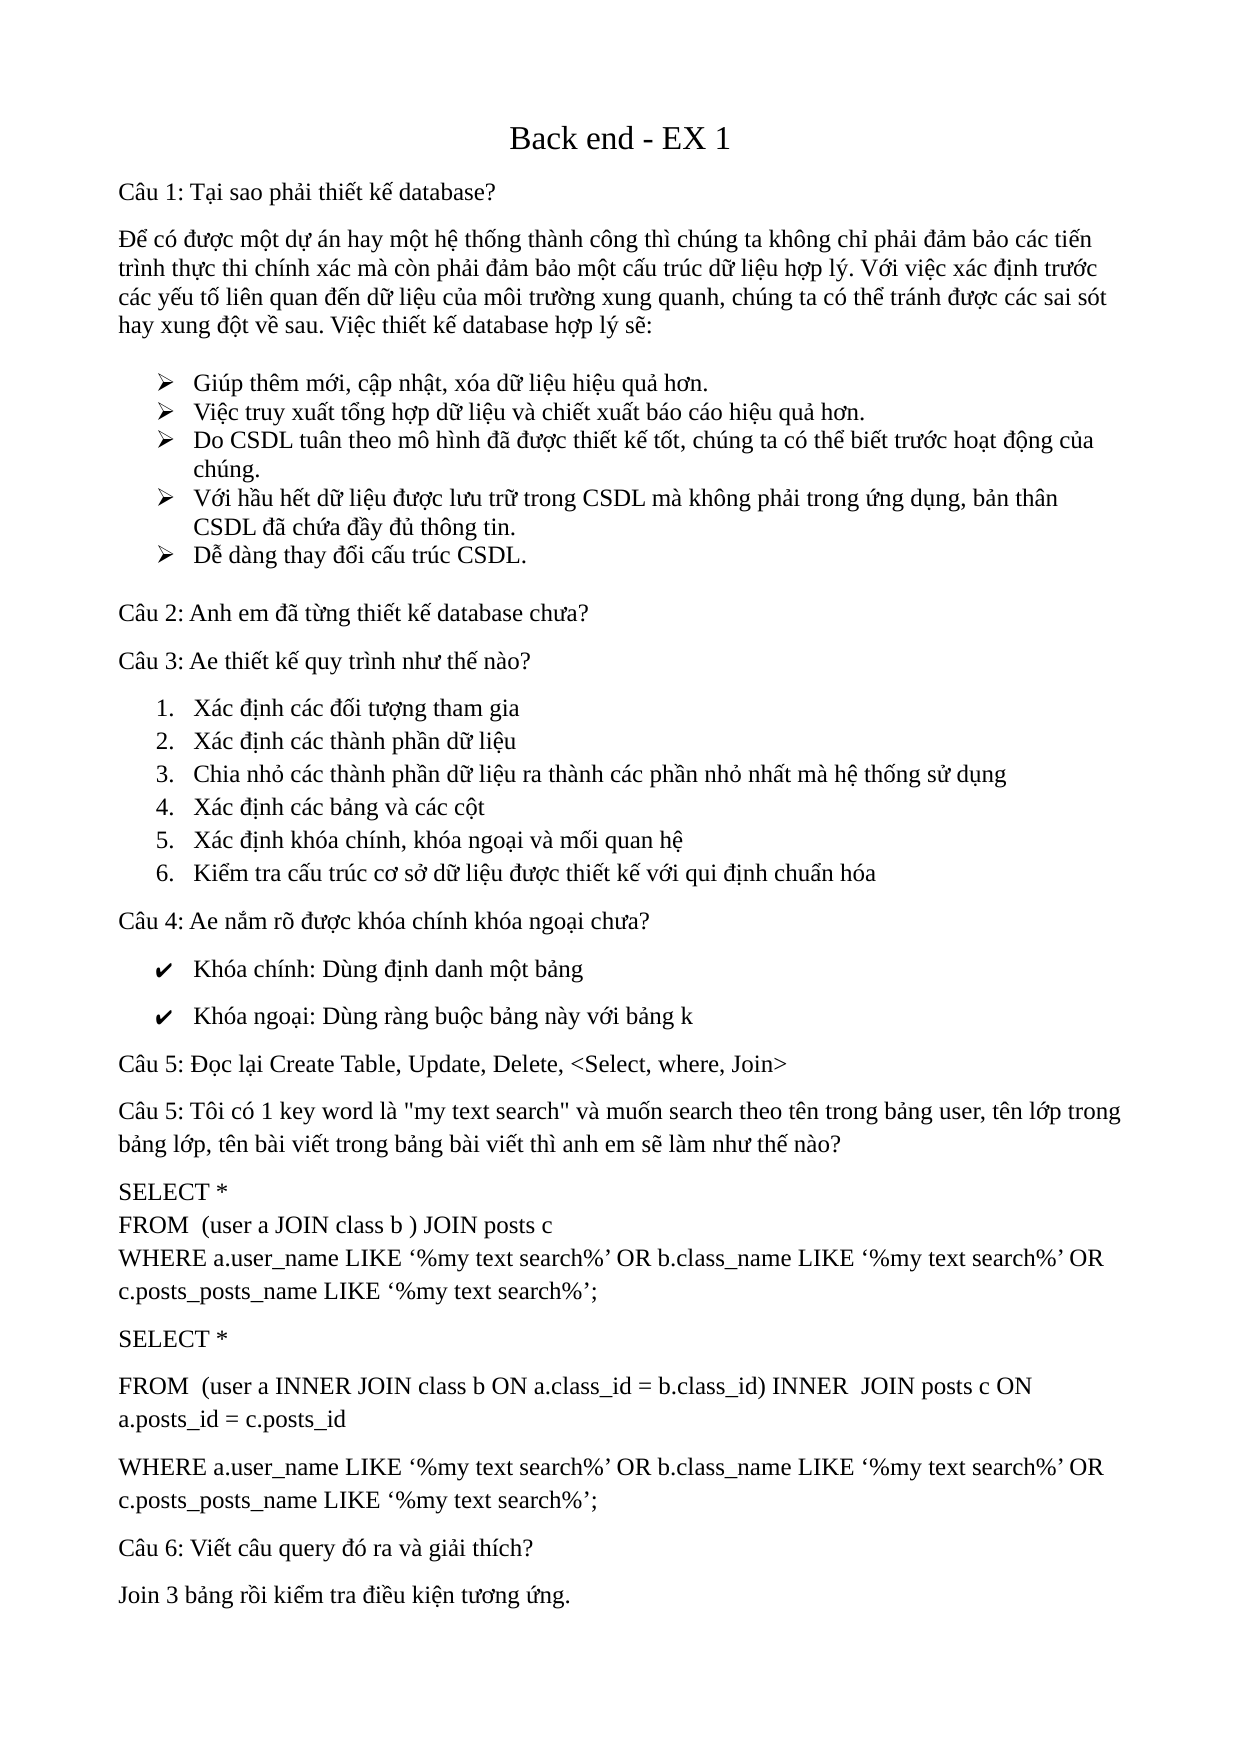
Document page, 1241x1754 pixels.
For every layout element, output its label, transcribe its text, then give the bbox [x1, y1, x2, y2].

list Giúp thêm mới, cập nhật, xóa dữ liệu hiệu quả hơn. [156, 368, 1122, 397]
list Khóa ngoại: Dùng ràng buộc bảng này với bảng k [156, 1001, 1122, 1030]
text WHERE a.user_name LIKE ‘%my text search%’ OR b.class_name LIKE ‘%my text search%’ OR c.posts_posts_name LIKE ‘%my text search%’; [118, 1452, 1122, 1514]
text Câu 5: Đọc lại Create Table, Update, Delete, <Select, where, Join> [118, 1049, 1122, 1078]
text Back end - EX 1 [118, 118, 1122, 156]
text Câu 3: Ae thiết kế quy trình như thế nào? [118, 646, 1122, 674]
list Xác định các bảng và các cột [156, 792, 1122, 821]
list Với hầu hết dữ liệu được lưu trữ trong CSDL mà không phải trong ứng dụng, bản thân CSDL đã chứa đầy đủ thông tin. [156, 483, 1122, 541]
text Câu 6: Viết câu query đó ra và giải thích? [118, 1533, 1122, 1561]
text SELECT * [118, 1324, 1122, 1352]
text Để có được một dự án hay một hệ thống thành công thì chúng ta không chỉ phải đảm bảo các tiến trình thực thi chính xác mà còn phải đảm bảo một cấu trúc dữ liệu hợp lý. Với việc xác định trước các yếu tố liên quan đến dữ liệu của môi trường xung quanh, chúng ta có thể tránh được các sai sót hay xung đột về sau. Việc thiết kế database hợp lý sẽ: [118, 224, 1122, 339]
list Xác định các thành phần dữ liệu [156, 726, 1122, 755]
text Câu 4: Ae nắm rõ được khóa chính khóa ngoại chưa? [118, 906, 1122, 935]
list Xác định các đối tượng tham gia [156, 693, 1122, 722]
list Khóa chính: Dùng định danh một bảng [156, 954, 1122, 982]
list Chia nhỏ các thành phần dữ liệu ra thành các phần nhỏ nhất mà hệ thống sử dụng [156, 759, 1122, 788]
text Câu 5: Tôi có 1 key word là "my text search" và muốn search theo tên trong bảng user, tên lớp trong bảng lớp, tên bài viết trong bảng bài viết thì anh em sẽ làm như thế nào? [118, 1096, 1122, 1158]
text SELECT * FROM (user a JOIN class b ) JOIN posts c WHERE a.user_name LIKE ‘%my text search%’ OR b.class_name LIKE ‘%my text search%’ OR c.posts_posts_name LIKE ‘%my text search%’; [118, 1177, 1122, 1305]
list Kiểm tra cấu trúc cơ sở dữ liệu được thiết kế với qui định chuẩn hóa [156, 858, 1122, 887]
list Do CSDL tuân theo mô hình đã được thiết kế tốt, chúng ta có thể biết trước hoạt động của chúng. [156, 426, 1122, 483]
list Xác định khóa chính, khóa ngoại và mối quan hệ [156, 825, 1122, 854]
list Dễ dàng thay đổi cấu trúc CSDL. [156, 541, 1122, 569]
text Join 3 bảng rồi kiểm tra điều kiện tương ứng. [118, 1580, 1122, 1609]
text Câu 1: Tại sao phải thiết kế database? [118, 177, 1122, 206]
text FROM (user a INNER JOIN class b ON a.class_id = b.class_id) INNER JOIN posts c ON a.posts_id = c.posts_id [118, 1371, 1122, 1433]
list Việc truy xuất tổng hợp dữ liệu và chiết xuất báo cáo hiệu quả hơn. [156, 397, 1122, 426]
text Câu 2: Anh em đã từng thiết kế database chưa? [118, 598, 1122, 627]
